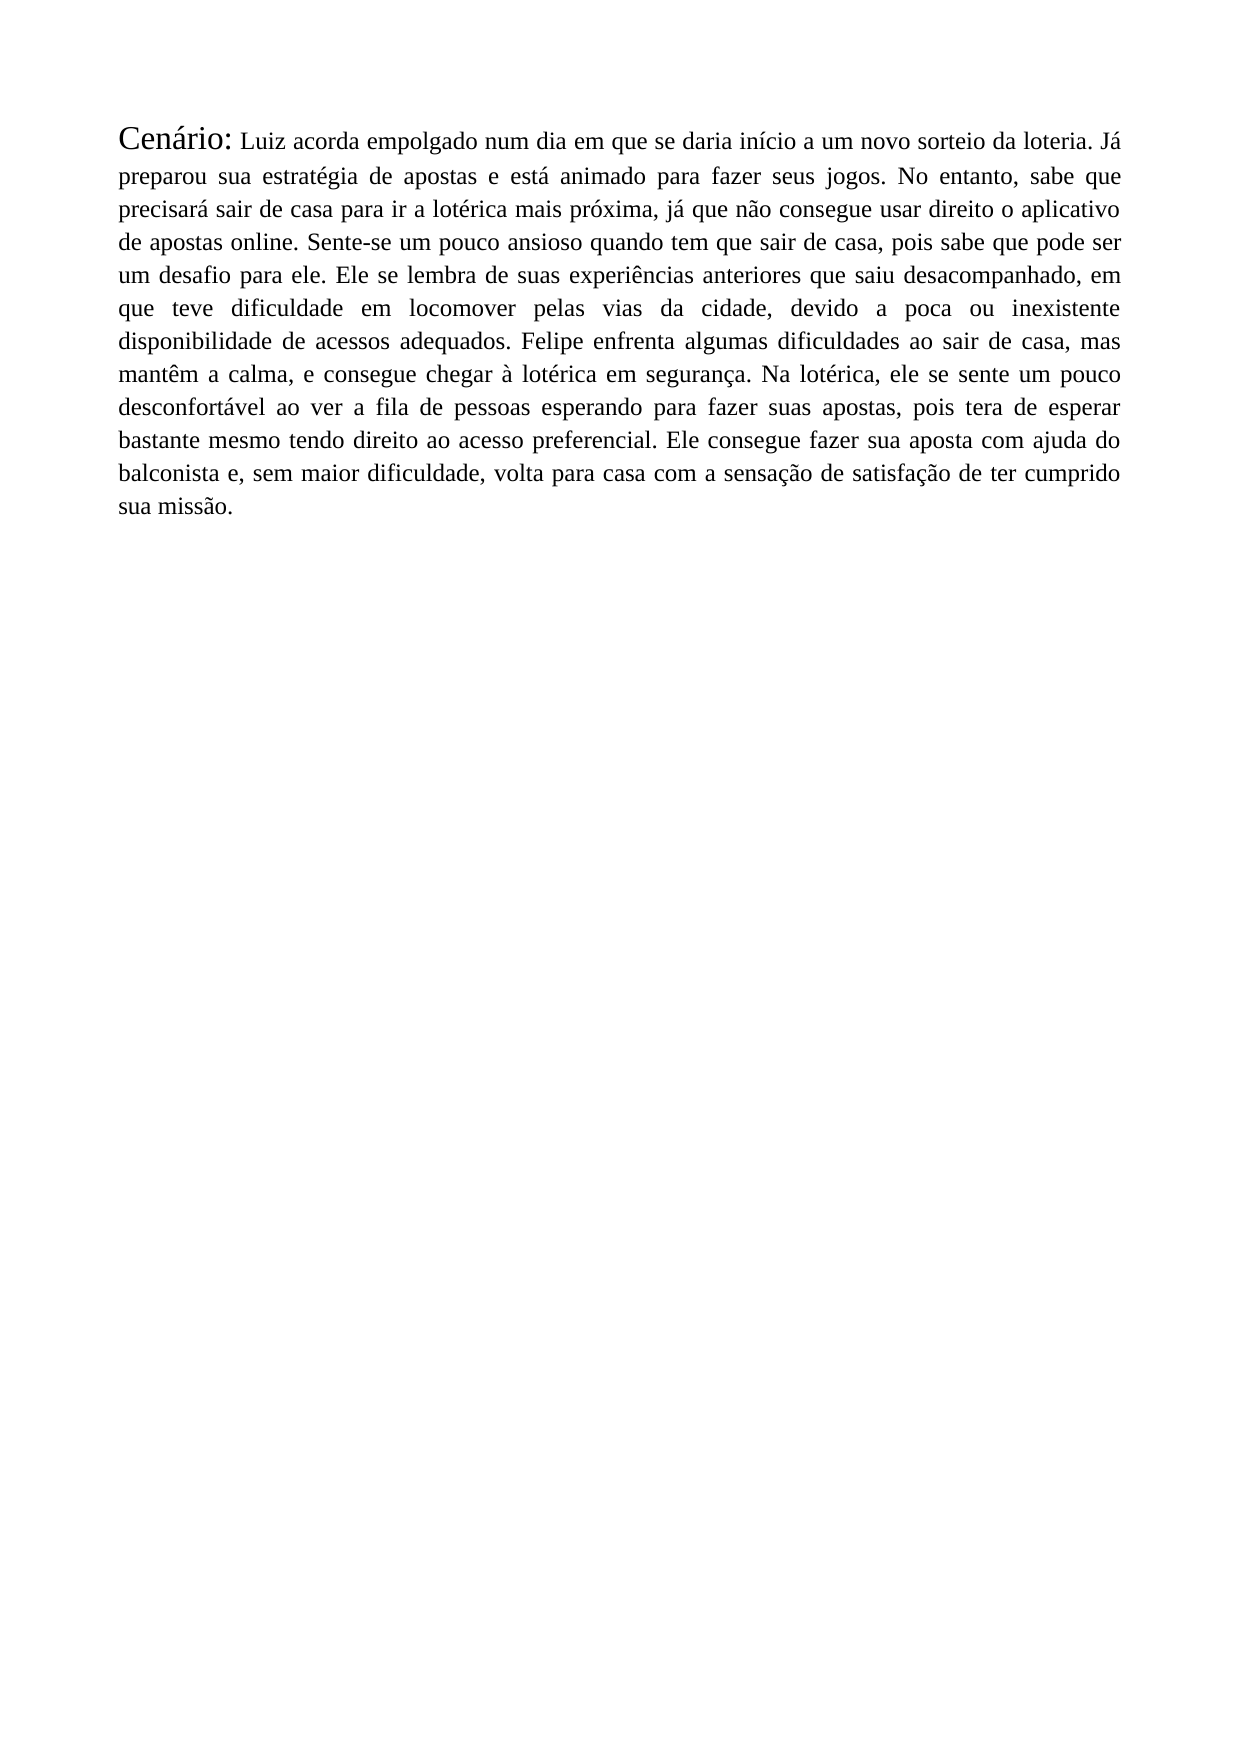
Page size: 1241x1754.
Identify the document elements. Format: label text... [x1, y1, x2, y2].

text Cenário: Luiz acorda empolgado num dia em que se daria início a um novo sorteio da loteria. Já preparou sua estratégia de apostas e está animado para fazer seus jogos. No entanto, sabe que precisará sair de casa para ir a lotérica mais próxima, já que não consegue usar direito o aplicativo de apostas online. Sente-se um pouco ansioso quando tem que sair de casa, pois sabe que pode ser um desafio para ele. Ele se lembra de suas experiências anteriores que saiu desacompanhado, em que teve dificuldade em locomover pelas vias da cidade, devido a poca ou inexistente disponibilidade de acessos adequados. Felipe enfrenta algumas dificuldades ao sair de casa, mas mantêm a calma, e consegue chegar à lotérica em segurança. Na lotérica, ele se sente um pouco desconfortável ao ver a fila de pessoas esperando para fazer suas apostas, pois tera de esperar bastante mesmo tendo direito ao acesso preferencial. Ele consegue fazer sua aposta com ajuda do balconista e, sem maior dificuldade, volta para casa com a sensação de satisfação de ter cumprido sua missão. [118, 118, 1122, 520]
